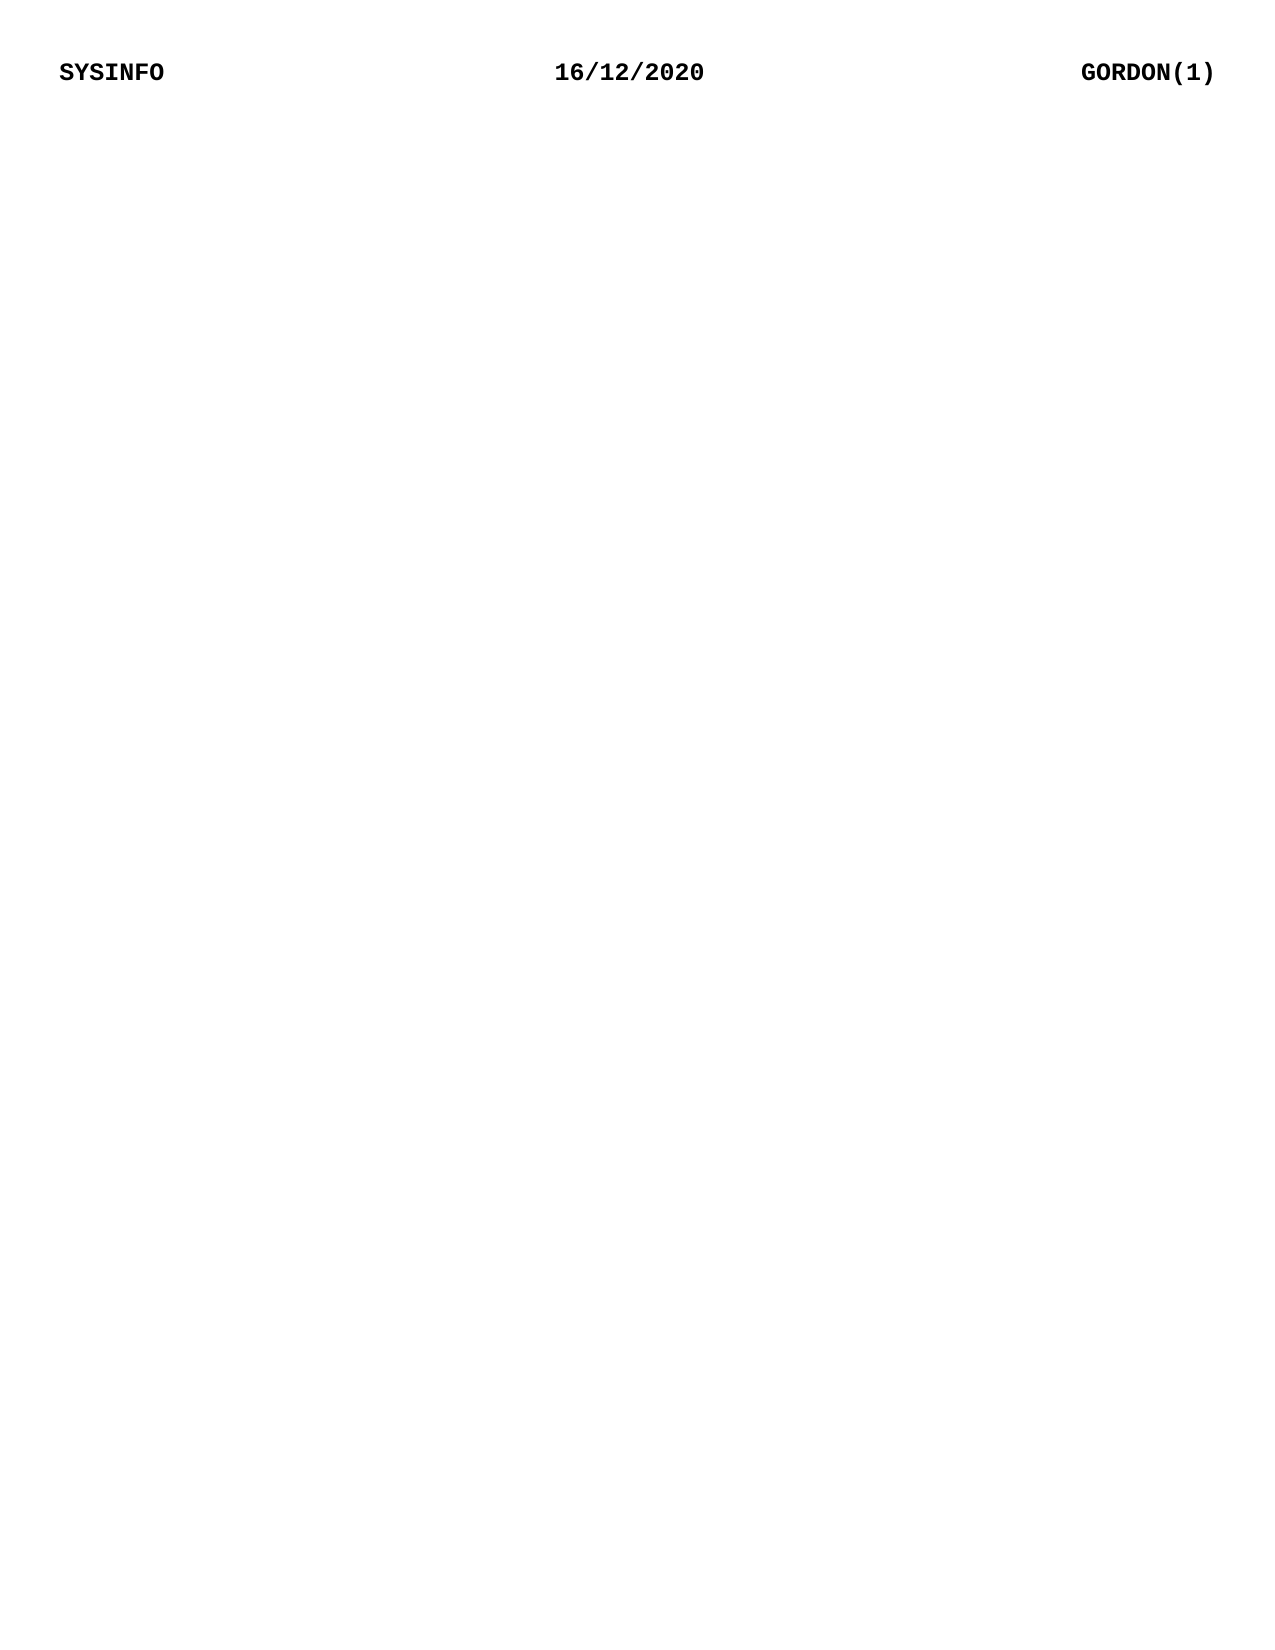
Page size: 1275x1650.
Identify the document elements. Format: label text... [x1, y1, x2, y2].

text SYSINFO 16/12/2020 GORDON(1) [59, 59, 1216, 116]
